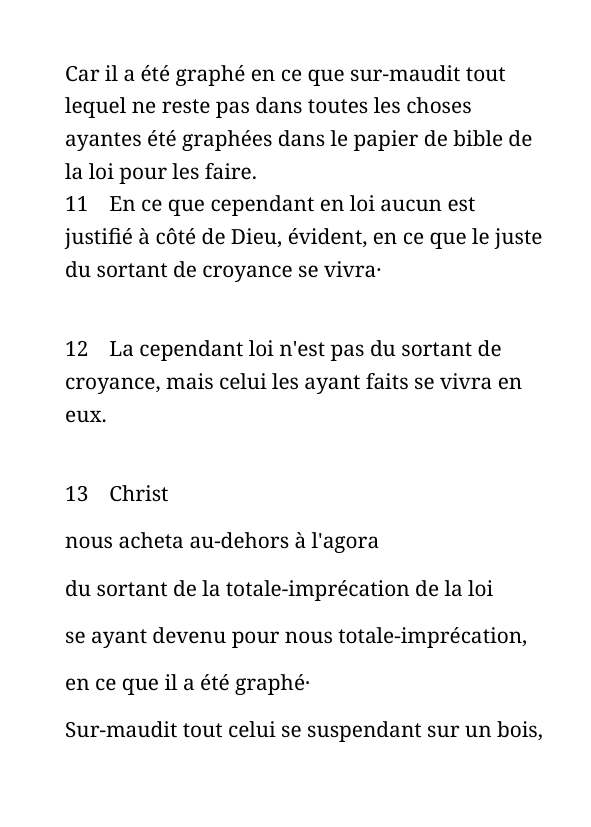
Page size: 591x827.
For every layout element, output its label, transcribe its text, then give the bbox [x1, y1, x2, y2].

text 13 Christ [65, 479, 543, 508]
text Sur-maudit tout celui se suspendant sur un bois, [65, 715, 543, 744]
text 12 La cependant loi n'est pas du sortant de croyance, mais celui les ayant faits se vivra en eux. [65, 334, 543, 461]
text en ce que il a été graphé· [65, 668, 543, 697]
text nous acheta au-dehors à l'agora [65, 527, 543, 555]
text Car il a été graphé en ce que sur-maudit tout lequel ne reste pas dans toutes les choses ayantes été graphées dans le papier de bible de la loi pour les faire. 11 En ce que cependant en loi aucun est justifié à côté de Dieu, évident, en ce que le juste du sortant de croyance se vivra· [65, 59, 543, 316]
text du sortant de la totale-imprécation de la loi [65, 574, 543, 602]
text se ayant devenu pour nous totale-imprécation, [65, 621, 543, 649]
